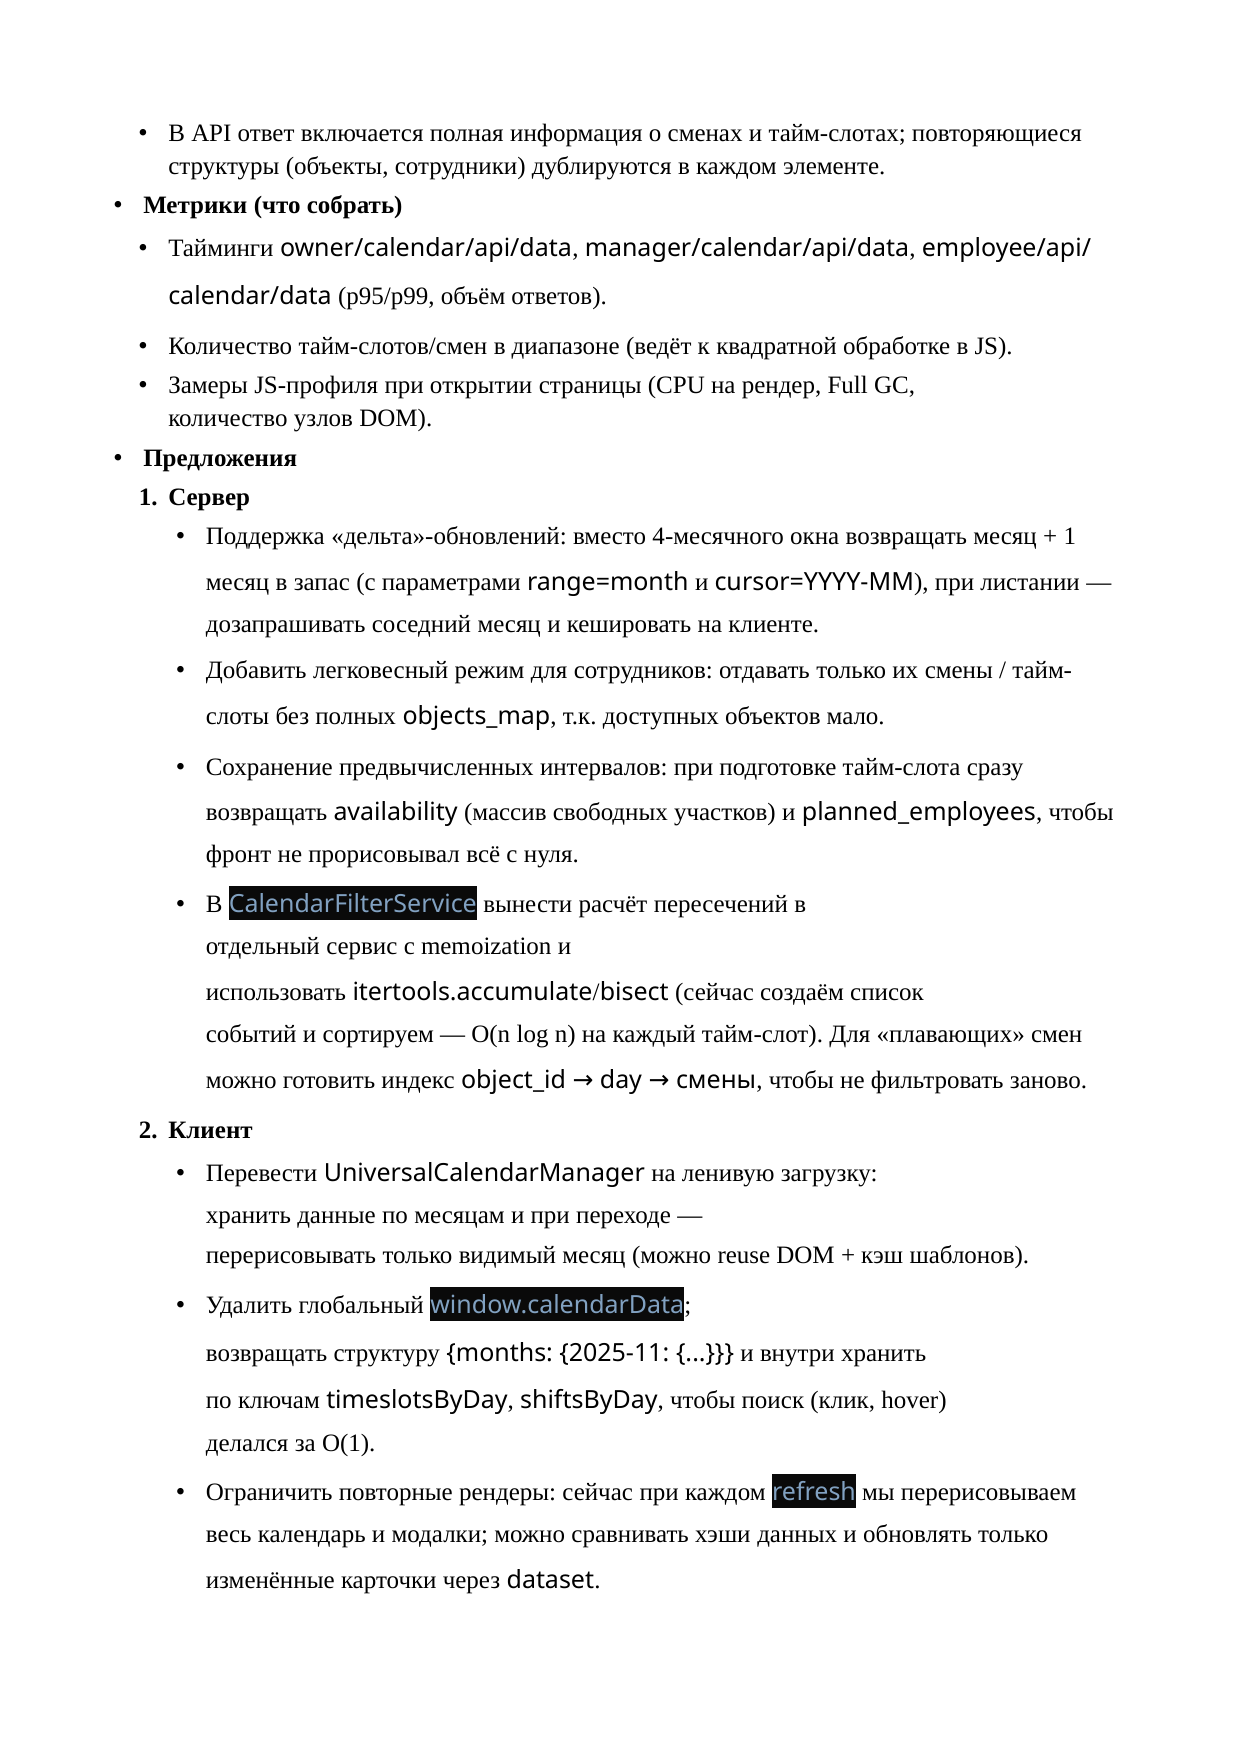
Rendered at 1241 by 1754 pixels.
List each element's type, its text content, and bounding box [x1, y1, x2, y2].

list Сохранение предвычисленных интервалов: при подготовке тайм-слота сразу возвращать availability (массив свободных участков) и planned_employees, чтобы фронт не прорисовывал всё с нуля. [181, 752, 1122, 868]
list Перевести UniversalCalendarManager на ленивую загрузку: хранить данные по месяцам и при переходе — перерисовывать только видимый месяц (можно reuse DOM + кэш шаблонов). [181, 1155, 1122, 1269]
list Метрики (что собрать) [118, 190, 1122, 219]
list Удалить глобальный window.calendarData; возвращать структуру {months: {2025-11: {...}}} и внутри хранить по ключам timeslotsByDay, shiftsByDay, чтобы поиск (клик, hover) делался за O(1). [181, 1287, 1122, 1456]
list Замеры JS-профиля при открытии страницы (CPU на рендер, Full GC, количество узлов DOM). [143, 370, 1122, 432]
list Клиент [143, 1115, 1122, 1144]
list Тайминги owner/calendar/api/data, manager/calendar/api/data, employee/api/calendar/data (p95/p99, объём ответов). [143, 230, 1122, 311]
list Добавить легковесный режим для сотрудников: отдавать только их смены / тайм-слоты без полных objects_map, т.к. доступных объектов мало. [181, 656, 1122, 732]
list Поддержка «дельта»-обновлений: вместо 4‑месячного окна возвращать месяц + 1 месяц в запас (с параметрами range=month и cursor=YYYY-MM), при листании — дозапрашивать соседний месяц и кешировать на клиенте. [181, 521, 1122, 638]
list В CalendarFilterService вынести расчёт пересечений в отдельный сервис с memoization и использовать itertools.accumulate/bisect (сейчас создаём список событий и сортируем — O(n log n) на каждый тайм‑слот). Для «плавающих» смен можно готовить индекс object_id → day → смены, чтобы не фильтровать заново. [181, 886, 1122, 1096]
list Предложения [118, 443, 1122, 471]
list Количество тайм-слотов/смен в диапазоне (ведёт к квадратной обработке в JS). [143, 331, 1122, 360]
list Сервер [143, 482, 1122, 511]
list В API ответ включается полная информация о сменах и тайм-слотах; повторяющиеся структуры (объекты, сотрудники) дублируются в каждом элементе. [143, 118, 1122, 180]
list Ограничить повторные рендеры: сейчас при каждом refresh мы перерисовываем весь календарь и модалки; можно сравнивать хэши данных и обновлять только изменённые карточки через dataset. [181, 1474, 1122, 1596]
